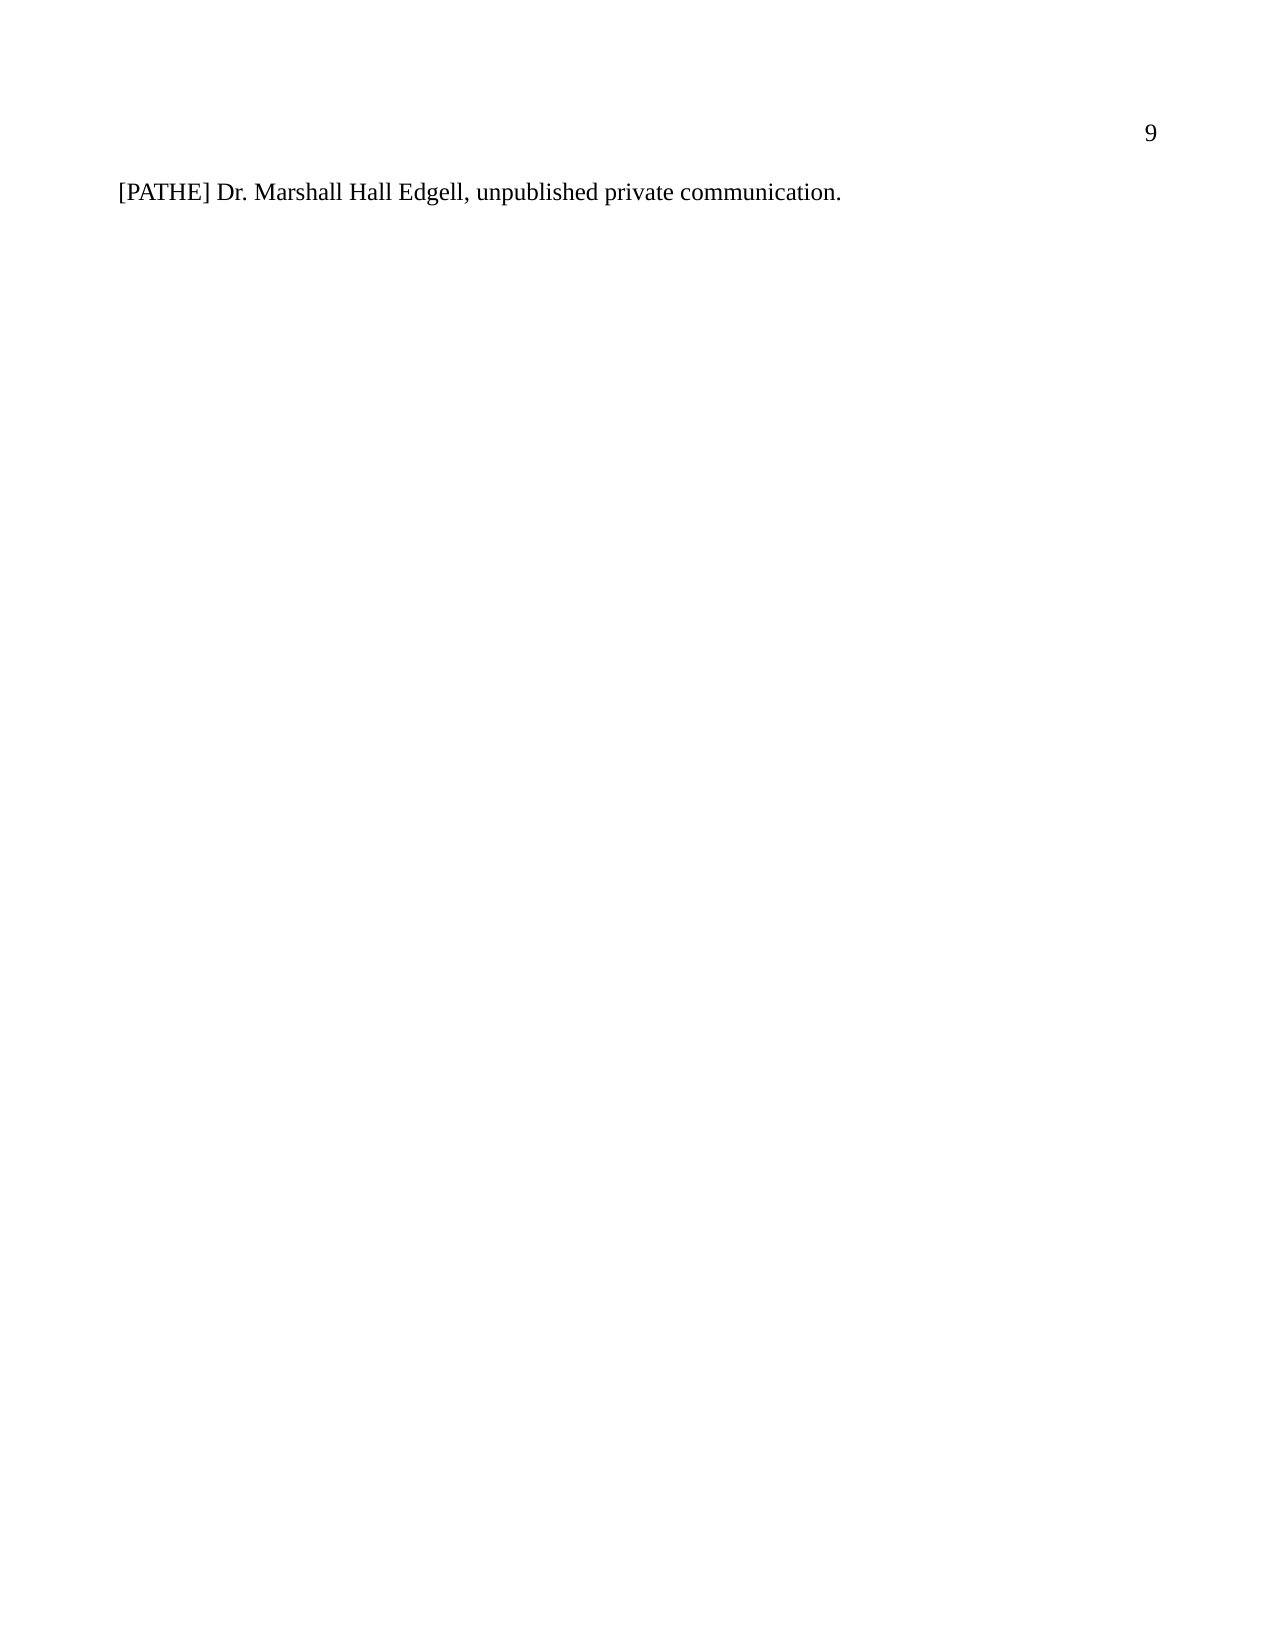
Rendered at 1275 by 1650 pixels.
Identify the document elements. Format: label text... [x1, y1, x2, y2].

text [PATHE] Dr. Marshall Hall Edgell, unpublished private communication. [118, 177, 1157, 206]
